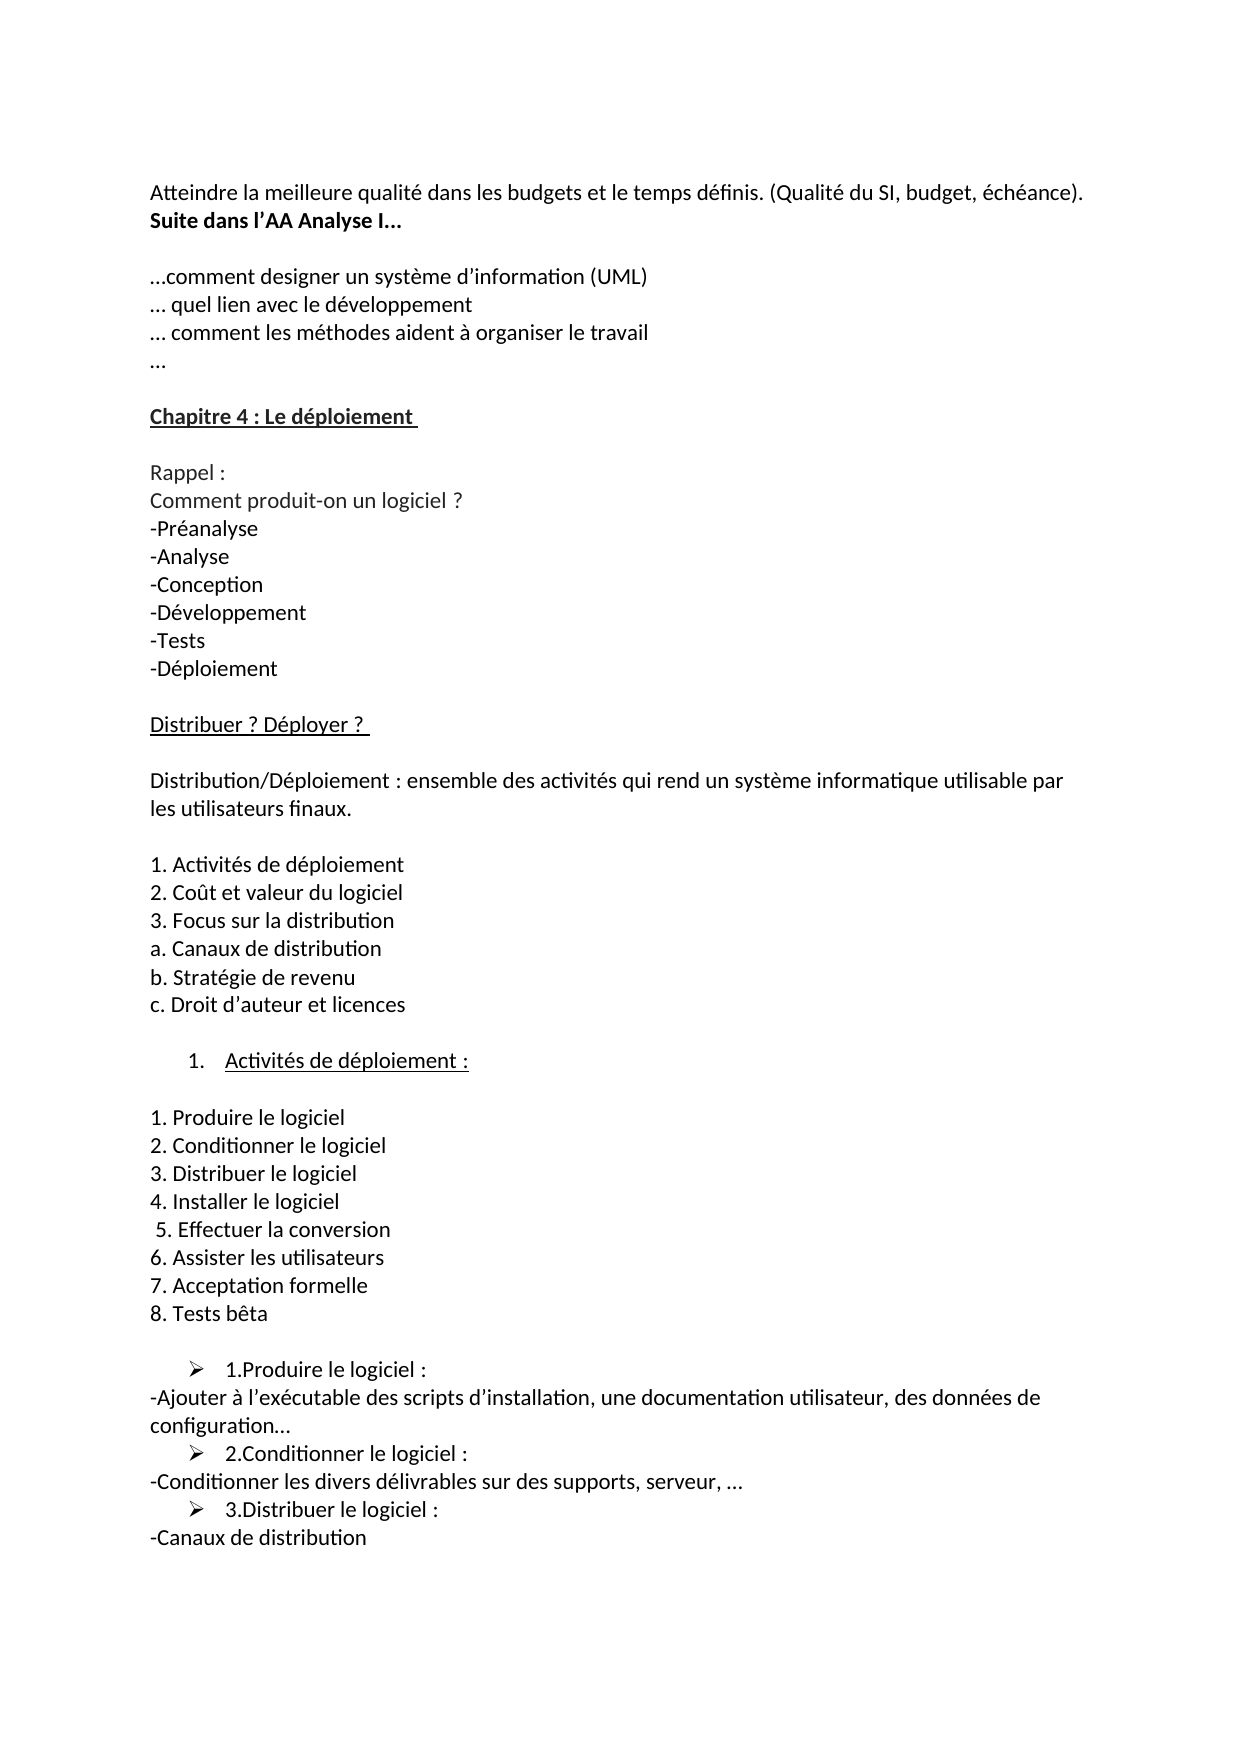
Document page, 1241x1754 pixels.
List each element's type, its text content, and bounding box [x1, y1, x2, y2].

text 6. Assister les utilisateurs [150, 1243, 1090, 1271]
text -Ajouter à l’exécutable des scripts d’installation, une documentation utilisateur, des données de configuration… [150, 1383, 1090, 1439]
text 2. Conditionner le logiciel [150, 1131, 1090, 1159]
text Chapitre 4 : Le déploiement [150, 402, 1090, 430]
text 1. Produire le logiciel [150, 1103, 1090, 1131]
text … comment les méthodes aident à organiser le travail [150, 318, 1090, 346]
list 1.Produire le logiciel : [187, 1355, 1090, 1383]
text 8. Tests bêta [150, 1299, 1090, 1327]
text 3. Distribuer le logiciel [150, 1159, 1090, 1187]
text c. Droit d’auteur et licences [150, 991, 1090, 1019]
list 3.Distribuer le logiciel : [187, 1495, 1090, 1523]
text 4. Installer le logiciel [150, 1187, 1090, 1215]
text -Conditionner les divers délivrables sur des supports, serveur, … [150, 1467, 1090, 1495]
text … quel lien avec le développement [150, 290, 1090, 318]
text 5. Effectuer la conversion [150, 1215, 1090, 1243]
text 1. Activités de déploiement [150, 851, 1090, 878]
text -Conception [150, 570, 1090, 598]
text -Canaux de distribution [150, 1523, 1090, 1551]
text a. Canaux de distribution [150, 934, 1090, 963]
text -Analyse [150, 542, 1090, 570]
text 2. Coût et valeur du logiciel [150, 878, 1090, 907]
text Suite dans l’AA Analyse I... [150, 206, 1090, 234]
text Comment produit-on un logiciel ? [150, 486, 1090, 514]
list 2.Conditionner le logiciel : [187, 1439, 1090, 1467]
text Distribuer ? Déployer ? [150, 710, 1090, 738]
text … [150, 346, 1090, 374]
text Distribution/Déploiement : ensemble des activités qui rend un système informatique utilisable par les utilisateurs finaux. [150, 766, 1090, 822]
text -Préanalyse [150, 514, 1090, 542]
text Rappel : [150, 458, 1090, 486]
text …comment designer un système d’information (UML) [150, 262, 1090, 290]
text 7. Acceptation formelle [150, 1271, 1090, 1299]
text 3. Focus sur la distribution [150, 907, 1090, 934]
text -Développement [150, 598, 1090, 626]
list Activités de déploiement : [187, 1047, 1090, 1075]
text b. Stratégie de revenu [150, 963, 1090, 991]
text -Tests [150, 626, 1090, 654]
text -Déploiement [150, 654, 1090, 682]
text Atteindre la meilleure qualité dans les budgets et le temps définis. (Qualité du SI, budget, échéance). [150, 178, 1090, 206]
